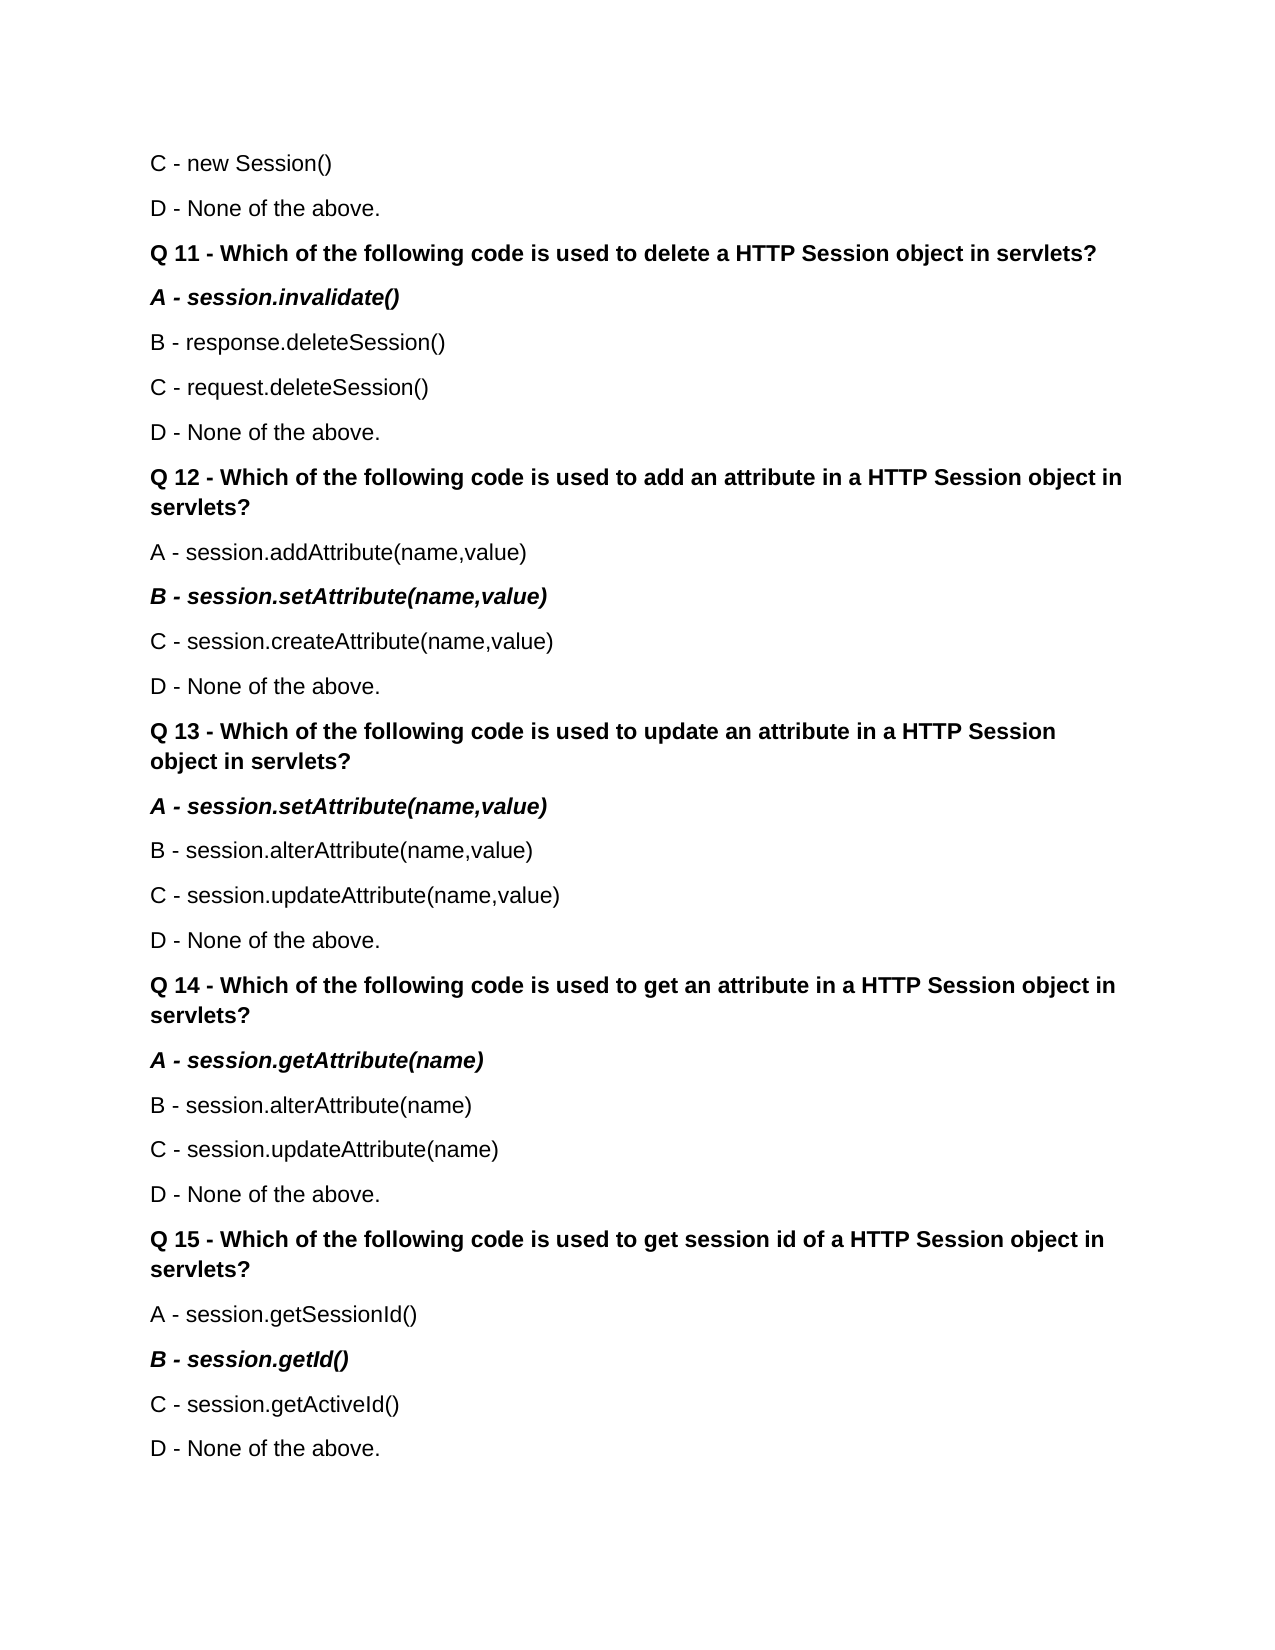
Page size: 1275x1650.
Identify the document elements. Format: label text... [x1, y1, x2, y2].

text C - new Session() [150, 150, 1125, 176]
text Q 13 - Which of the following code is used to update an attribute in a HTTP Session object in servlets? [150, 718, 1125, 774]
text B - response.deleteSession() [150, 329, 1125, 356]
text B - session.setAttribute(name,value) [150, 583, 1125, 610]
text A - session.addAttribute(name,value) [150, 538, 1125, 565]
text C - session.updateAttribute(name) [150, 1136, 1125, 1163]
text D - None of the above. [150, 419, 1125, 445]
text C - session.getActiveId() [150, 1391, 1125, 1417]
text Q 14 - Which of the following code is used to get an attribute in a HTTP Session object in servlets? [150, 972, 1125, 1028]
text C - session.createAttribute(name,value) [150, 628, 1125, 654]
text B - session.getId() [150, 1346, 1125, 1372]
text B - session.alterAttribute(name) [150, 1092, 1125, 1118]
text C - request.deleteSession() [150, 374, 1125, 400]
text A - session.setAttribute(name,value) [150, 793, 1125, 819]
text D - None of the above. [150, 1435, 1125, 1462]
text B - session.alterAttribute(name,value) [150, 837, 1125, 864]
text A - session.getSessionId() [150, 1301, 1125, 1327]
text Q 11 - Which of the following code is used to delete a HTTP Session object in servlets? [150, 239, 1125, 266]
text C - session.updateAttribute(name,value) [150, 882, 1125, 909]
text Q 12 - Which of the following code is used to add an attribute in a HTTP Session object in servlets? [150, 463, 1125, 520]
text A - session.invalidate() [150, 284, 1125, 311]
text D - None of the above. [150, 1181, 1125, 1208]
text D - None of the above. [150, 673, 1125, 699]
text D - None of the above. [150, 195, 1125, 221]
text D - None of the above. [150, 927, 1125, 953]
text A - session.getAttribute(name) [150, 1047, 1125, 1073]
text Q 15 - Which of the following code is used to get session id of a HTTP Session object in servlets? [150, 1226, 1125, 1283]
